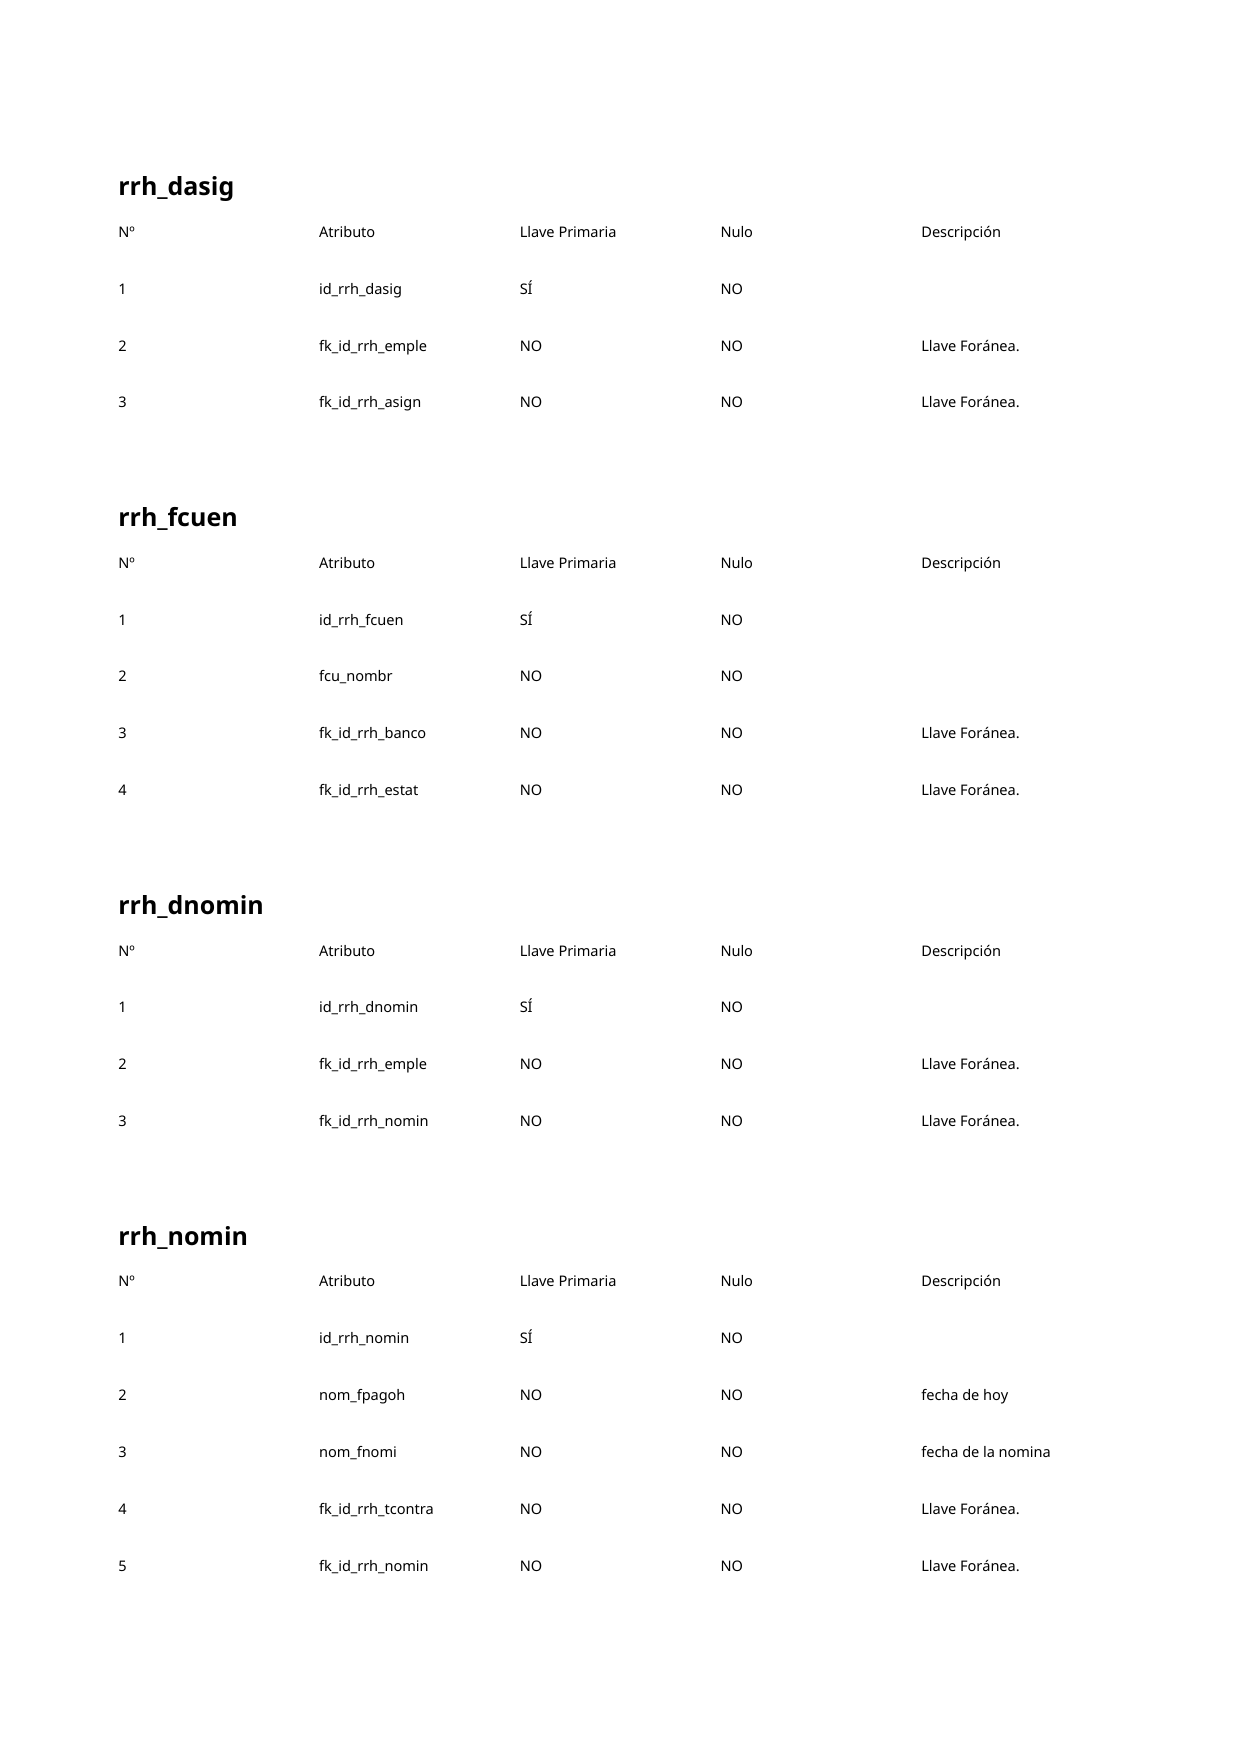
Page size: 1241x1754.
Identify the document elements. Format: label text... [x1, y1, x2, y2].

table_cell NO [720, 1556, 921, 1612]
table_cell id_rrh_fcuen [319, 609, 519, 666]
table_cell 2 [118, 335, 319, 392]
table_cell NO [720, 279, 921, 335]
table_cell NO [720, 1054, 921, 1111]
table_header Nº [118, 553, 319, 609]
table_header Atributo [319, 222, 519, 278]
table_cell NO [720, 780, 921, 837]
table_cell NO [720, 1111, 921, 1168]
table_cell fk_id_rrh_estat [319, 780, 519, 837]
table_cell 3 [118, 1111, 319, 1168]
table_cell [921, 997, 1122, 1054]
table_cell NO [720, 1499, 921, 1556]
table_cell 1 [118, 1328, 319, 1385]
table_cell fk_id_rrh_nomin [319, 1111, 519, 1168]
table_header Nulo [720, 222, 921, 278]
table_cell nom_fnomi [319, 1442, 519, 1499]
table_cell fk_id_rrh_banco [319, 723, 519, 780]
table_cell 3 [118, 723, 319, 780]
table_cell Llave Foránea. [921, 723, 1122, 780]
table_cell NO [720, 666, 921, 723]
table_header Descripción [921, 222, 1122, 278]
table_cell 1 [118, 609, 319, 666]
table_header Nulo [720, 940, 921, 997]
table_cell 2 [118, 666, 319, 723]
table_cell [921, 609, 1122, 666]
table_cell NO [520, 335, 720, 392]
table_cell Llave Foránea. [921, 1556, 1122, 1612]
table_cell Llave Foránea. [921, 335, 1122, 392]
table_cell [921, 279, 1122, 335]
table_header Nulo [720, 553, 921, 609]
table_cell 2 [118, 1385, 319, 1442]
table_cell NO [520, 1385, 720, 1442]
table_cell [921, 666, 1122, 723]
table_header Nº [118, 222, 319, 278]
table_cell id_rrh_dasig [319, 279, 519, 335]
table_cell 2 [118, 1054, 319, 1111]
table_cell NO [520, 666, 720, 723]
table_header Llave Primaria [520, 940, 720, 997]
table_cell NO [520, 1054, 720, 1111]
table_cell Llave Foránea. [921, 780, 1122, 837]
table_cell NO [520, 1499, 720, 1556]
table_header Llave Primaria [520, 1271, 720, 1328]
table_cell 3 [118, 1442, 319, 1499]
table_cell fcu_nombr [319, 666, 519, 723]
table_header Descripción [921, 940, 1122, 997]
table_cell 5 [118, 1556, 319, 1612]
table_cell 4 [118, 1499, 319, 1556]
table_header Nº [118, 1271, 319, 1328]
table_cell Llave Foránea. [921, 1054, 1122, 1111]
table_cell Llave Foránea. [921, 1499, 1122, 1556]
table_cell fecha de hoy [921, 1385, 1122, 1442]
table_cell 1 [118, 997, 319, 1054]
table_cell NO [720, 997, 921, 1054]
text rrh_nomin [118, 1218, 1122, 1252]
table_cell Llave Foránea. [921, 392, 1122, 449]
table_cell 3 [118, 392, 319, 449]
table_header Descripción [921, 553, 1122, 609]
table_cell NO [720, 1385, 921, 1442]
table_cell id_rrh_nomin [319, 1328, 519, 1385]
table_header Llave Primaria [520, 222, 720, 278]
table_cell NO [520, 1556, 720, 1612]
table_header Atributo [319, 940, 519, 997]
table_cell id_rrh_dnomin [319, 997, 519, 1054]
table_cell NO [720, 1442, 921, 1499]
text rrh_dasig [118, 169, 1122, 203]
table_cell fk_id_rrh_nomin [319, 1556, 519, 1612]
table_cell fk_id_rrh_asign [319, 392, 519, 449]
table_cell NO [720, 335, 921, 392]
table_cell fecha de la nomina [921, 1442, 1122, 1499]
table_header Nulo [720, 1271, 921, 1328]
table_cell SÍ [520, 997, 720, 1054]
table_cell NO [720, 723, 921, 780]
table_cell NO [720, 392, 921, 449]
text rrh_fcuen [118, 500, 1122, 534]
table_cell nom_fpagoh [319, 1385, 519, 1442]
table_cell NO [520, 392, 720, 449]
table_cell NO [720, 609, 921, 666]
table_header Atributo [319, 553, 519, 609]
table_cell 1 [118, 279, 319, 335]
table_cell NO [520, 1442, 720, 1499]
table_cell 4 [118, 780, 319, 837]
table_cell NO [520, 723, 720, 780]
table_cell NO [520, 780, 720, 837]
table_cell fk_id_rrh_emple [319, 1054, 519, 1111]
table_cell NO [520, 1111, 720, 1168]
table_header Llave Primaria [520, 553, 720, 609]
table_header Nº [118, 940, 319, 997]
table_cell fk_id_rrh_emple [319, 335, 519, 392]
table_header Atributo [319, 1271, 519, 1328]
table_cell [921, 1328, 1122, 1385]
table_header Descripción [921, 1271, 1122, 1328]
table_cell SÍ [520, 279, 720, 335]
table_cell SÍ [520, 1328, 720, 1385]
table_cell SÍ [520, 609, 720, 666]
table_cell fk_id_rrh_tcontra [319, 1499, 519, 1556]
table_cell Llave Foránea. [921, 1111, 1122, 1168]
text rrh_dnomin [118, 887, 1122, 922]
table_cell NO [720, 1328, 921, 1385]
